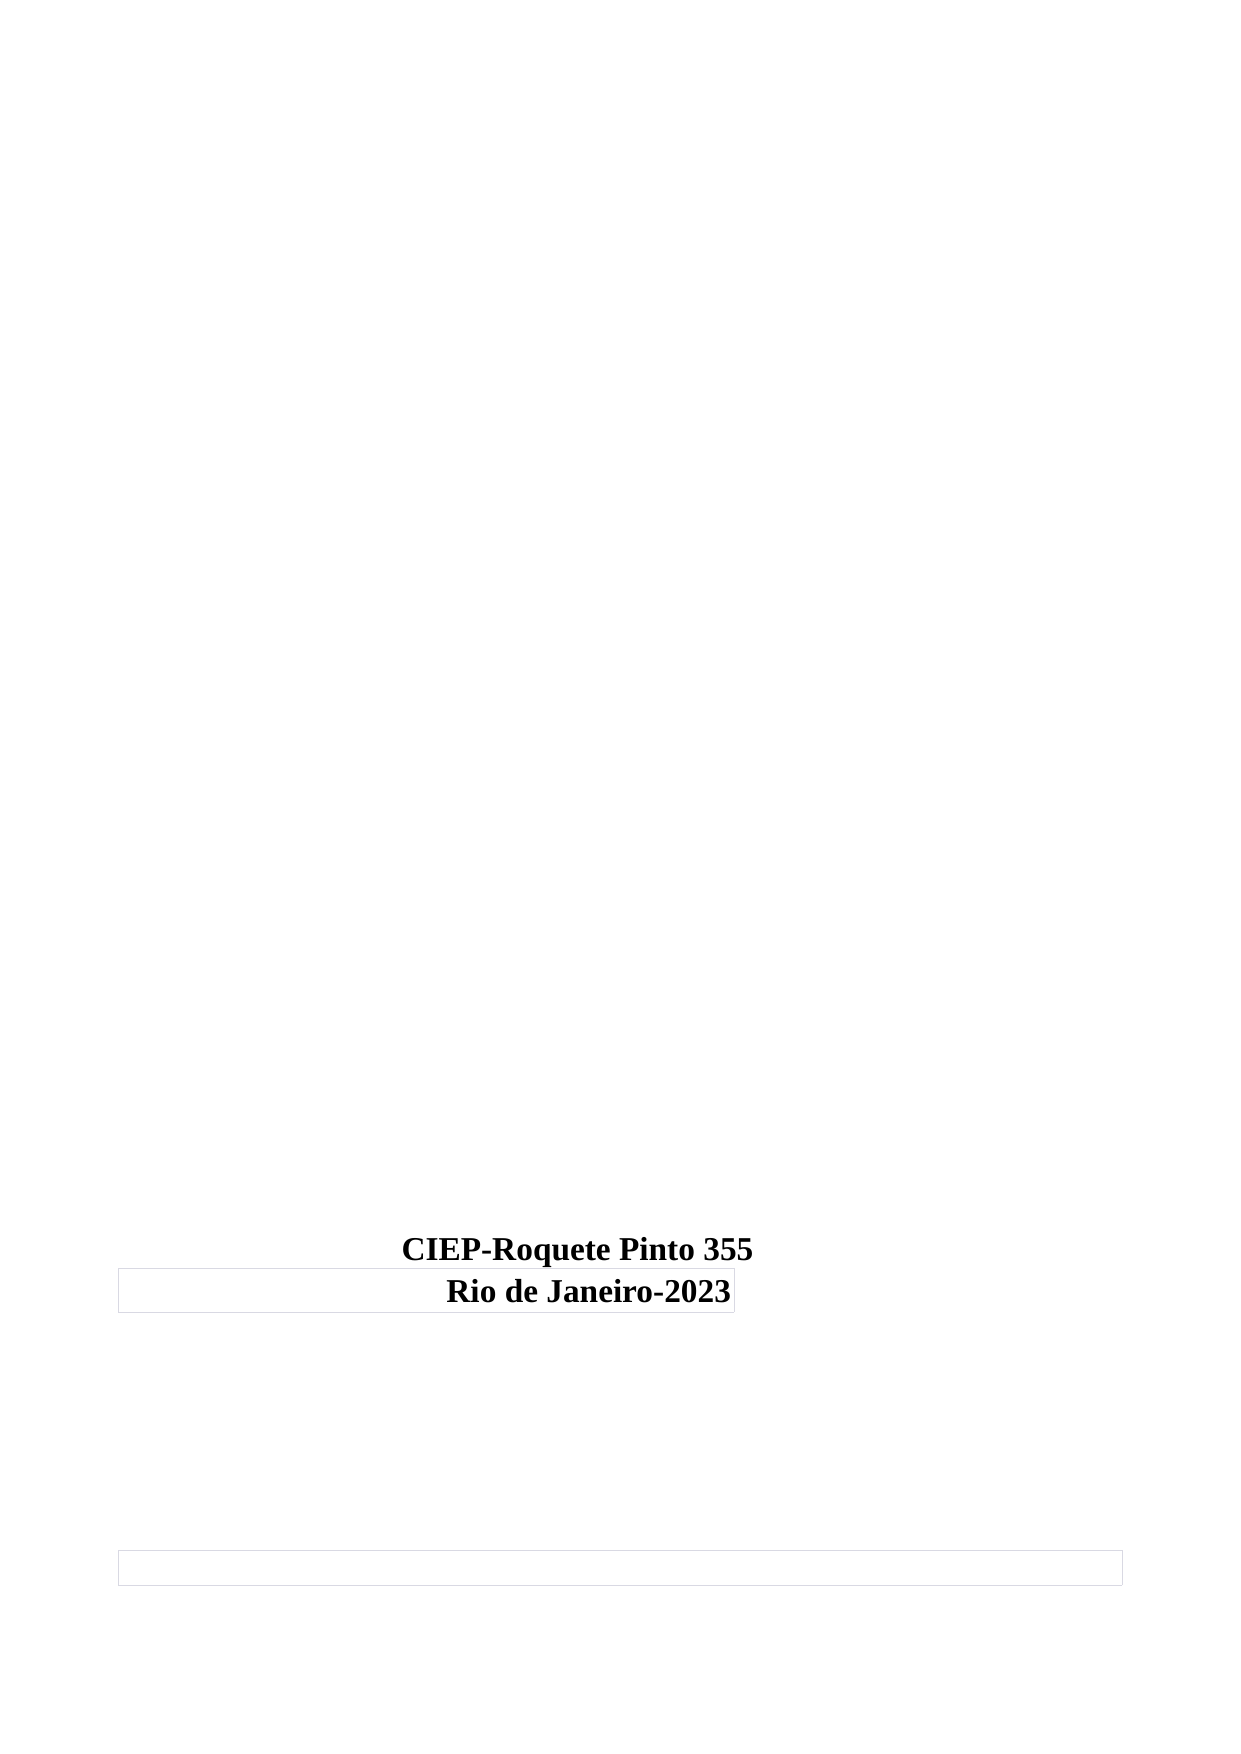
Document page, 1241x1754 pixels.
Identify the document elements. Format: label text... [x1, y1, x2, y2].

text CIEP-Roquete Pinto 355 [118, 1229, 1122, 1268]
text [735, 1268, 1122, 1312]
text Rio de Janeiro-2023 [119, 1269, 734, 1312]
